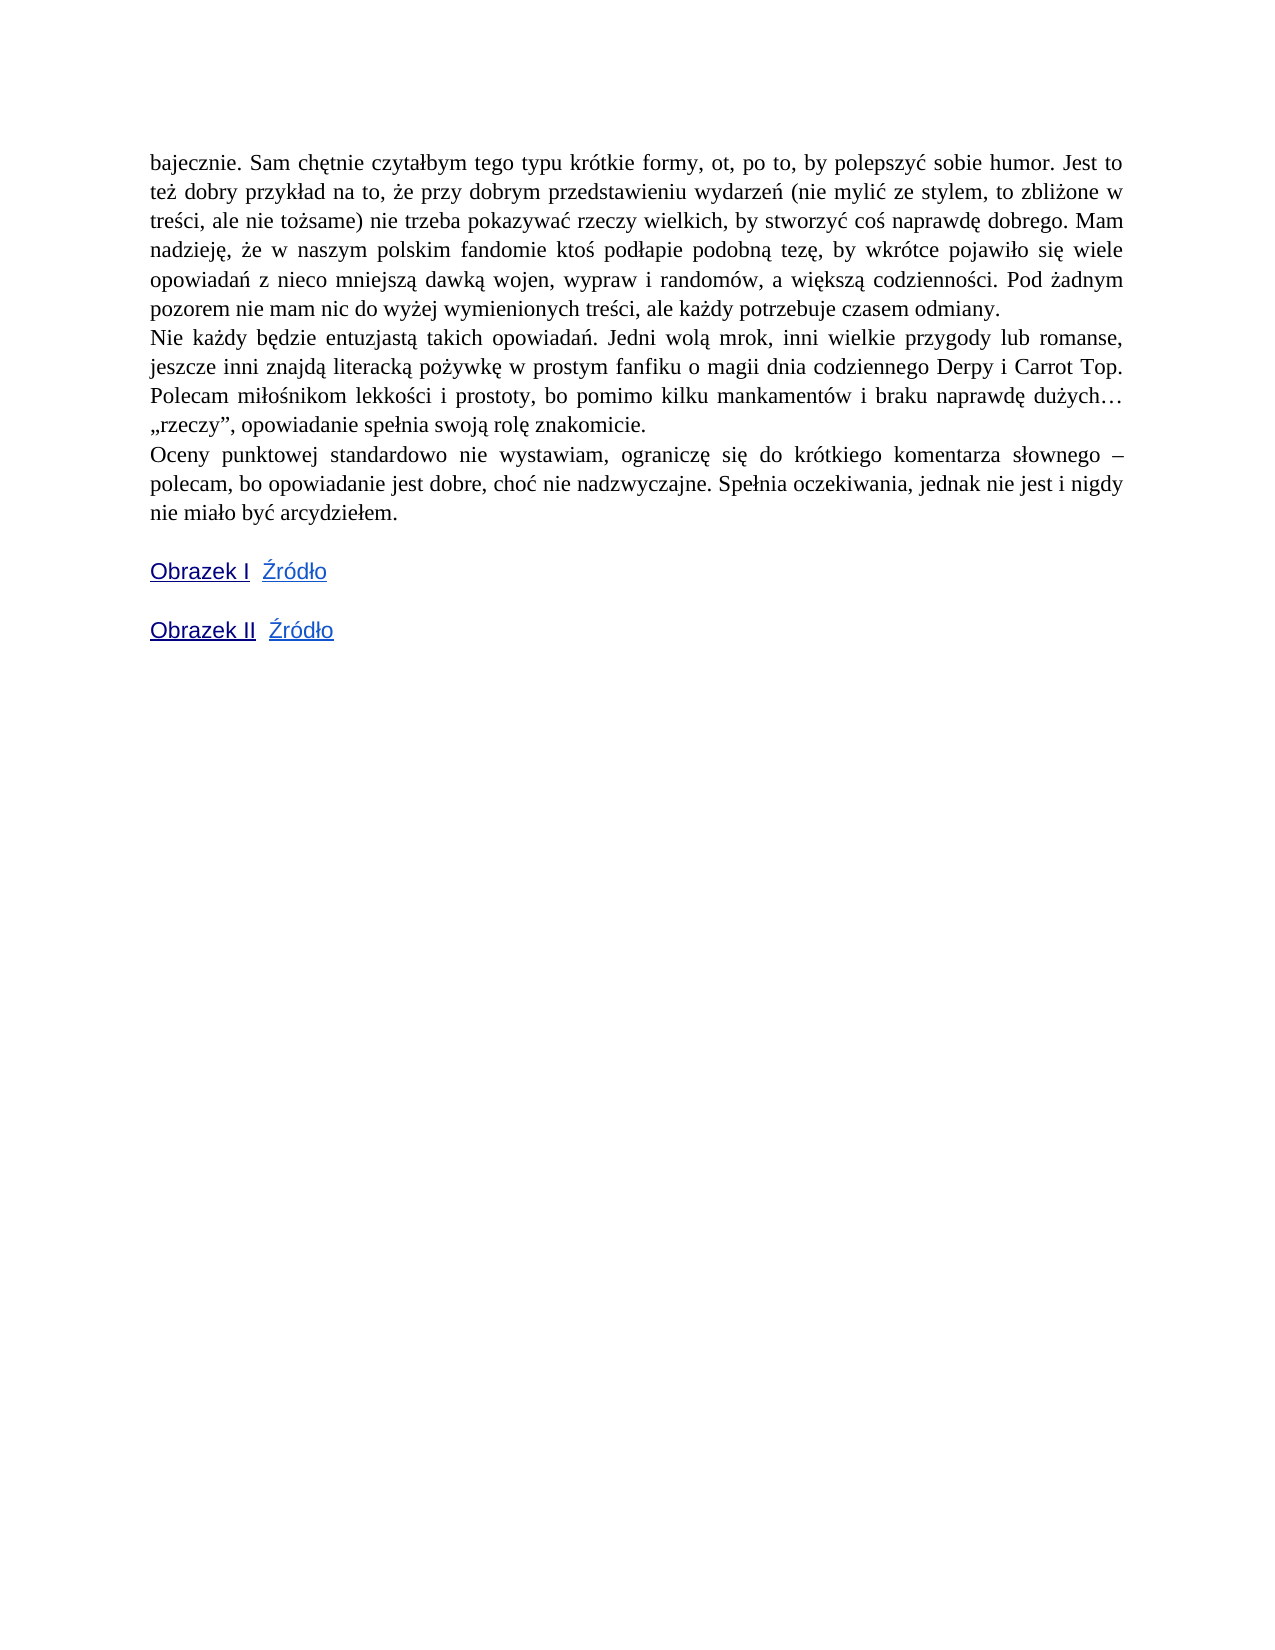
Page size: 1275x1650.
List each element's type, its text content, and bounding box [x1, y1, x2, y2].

text Obrazek II Źródło [150, 617, 1125, 643]
text Oceny punktowej standardowo nie wystawiam, ograniczę się do krótkiego komentarza słownego – polecam, bo opowiadanie jest dobre, choć nie nadzwyczajne. Spełnia oczekiwania, jednak nie jest i nigdy nie miało być arcydziełem. [150, 442, 1125, 525]
text Nie każdy będzie entuzjastą takich opowiadań. Jedni wolą mrok, inni wielkie przygody lub romanse, jeszcze inni znajdą literacką pożywkę w prostym fanfiku o magii dnia codziennego Derpy i Carrot Top. Polecam miłośnikom lekkości i prostoty, bo pomimo kilku mankamentów i braku naprawdę dużych… „rzeczy”, opowiadanie spełnia swoją rolę znakomicie. [150, 325, 1125, 438]
text Obrazek I Źródło [150, 558, 1125, 584]
text bajecznie. Sam chętnie czytałbym tego typu krótkie formy, ot, po to, by polepszyć sobie humor. Jest to też dobry przykład na to, że przy dobrym przedstawieniu wydarzeń (nie mylić ze stylem, to zbliżone w treści, ale nie tożsame) nie trzeba pokazywać rzeczy wielkich, by stworzyć coś naprawdę dobrego. Mam nadzieję, że w naszym polskim fandomie ktoś podłapie podobną tezę, by wkrótce pojawiło się wiele opowiadań z nieco mniejszą dawką wojen, wypraw i randomów, a większą codzienności. Pod żadnym pozorem nie mam nic do wyżej wymienionych treści, ale każdy potrzebuje czasem odmiany. [150, 150, 1125, 321]
